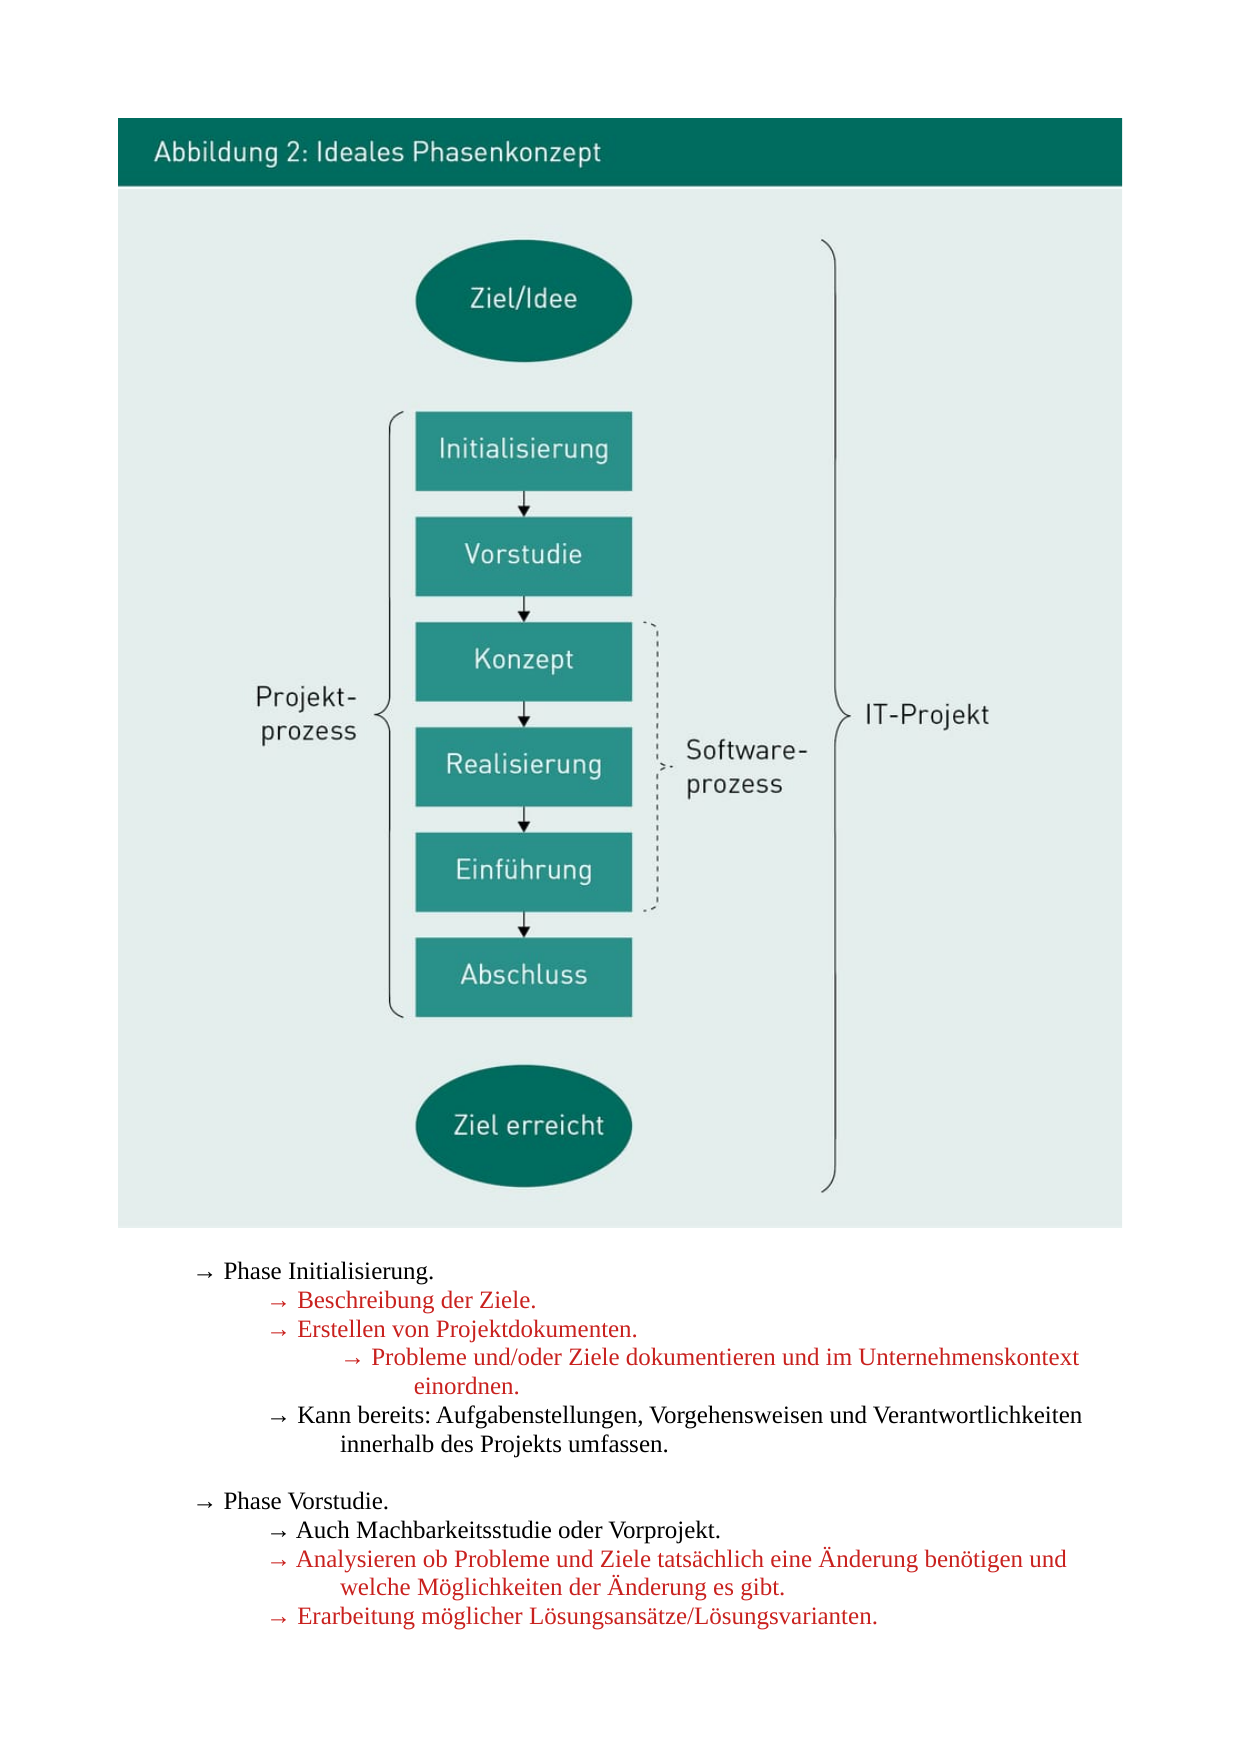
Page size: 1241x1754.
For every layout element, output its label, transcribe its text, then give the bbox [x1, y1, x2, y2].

text → Phase Initialisierung. [118, 1256, 1122, 1285]
text welche Möglichkeiten der Änderung es gibt. [118, 1572, 1122, 1601]
text innerhalb des Projekts umfassen. [118, 1429, 1122, 1457]
text → Auch Machbarkeitsstudie oder Vorprojekt. [118, 1515, 1122, 1544]
text → Analysieren ob Probleme und Ziele tatsächlich eine Änderung benötigen und [118, 1544, 1122, 1572]
text → Phase Vorstudie. [118, 1486, 1122, 1515]
text → Erstellen von Projektdokumenten. [118, 1314, 1122, 1342]
text einordnen. [118, 1371, 1122, 1400]
picture [118, 118, 1123, 1228]
text → Kann bereits: Aufgabenstellungen, Vorgehensweisen und Verantwortlichkeiten [118, 1400, 1122, 1429]
text → Probleme und/oder Ziele dokumentieren und im Unternehmenskontext [118, 1342, 1122, 1371]
text → Erarbeitung möglicher Lösungsansätze/Lösungsvarianten. [118, 1601, 1122, 1630]
text → Beschreibung der Ziele. [118, 1285, 1122, 1314]
